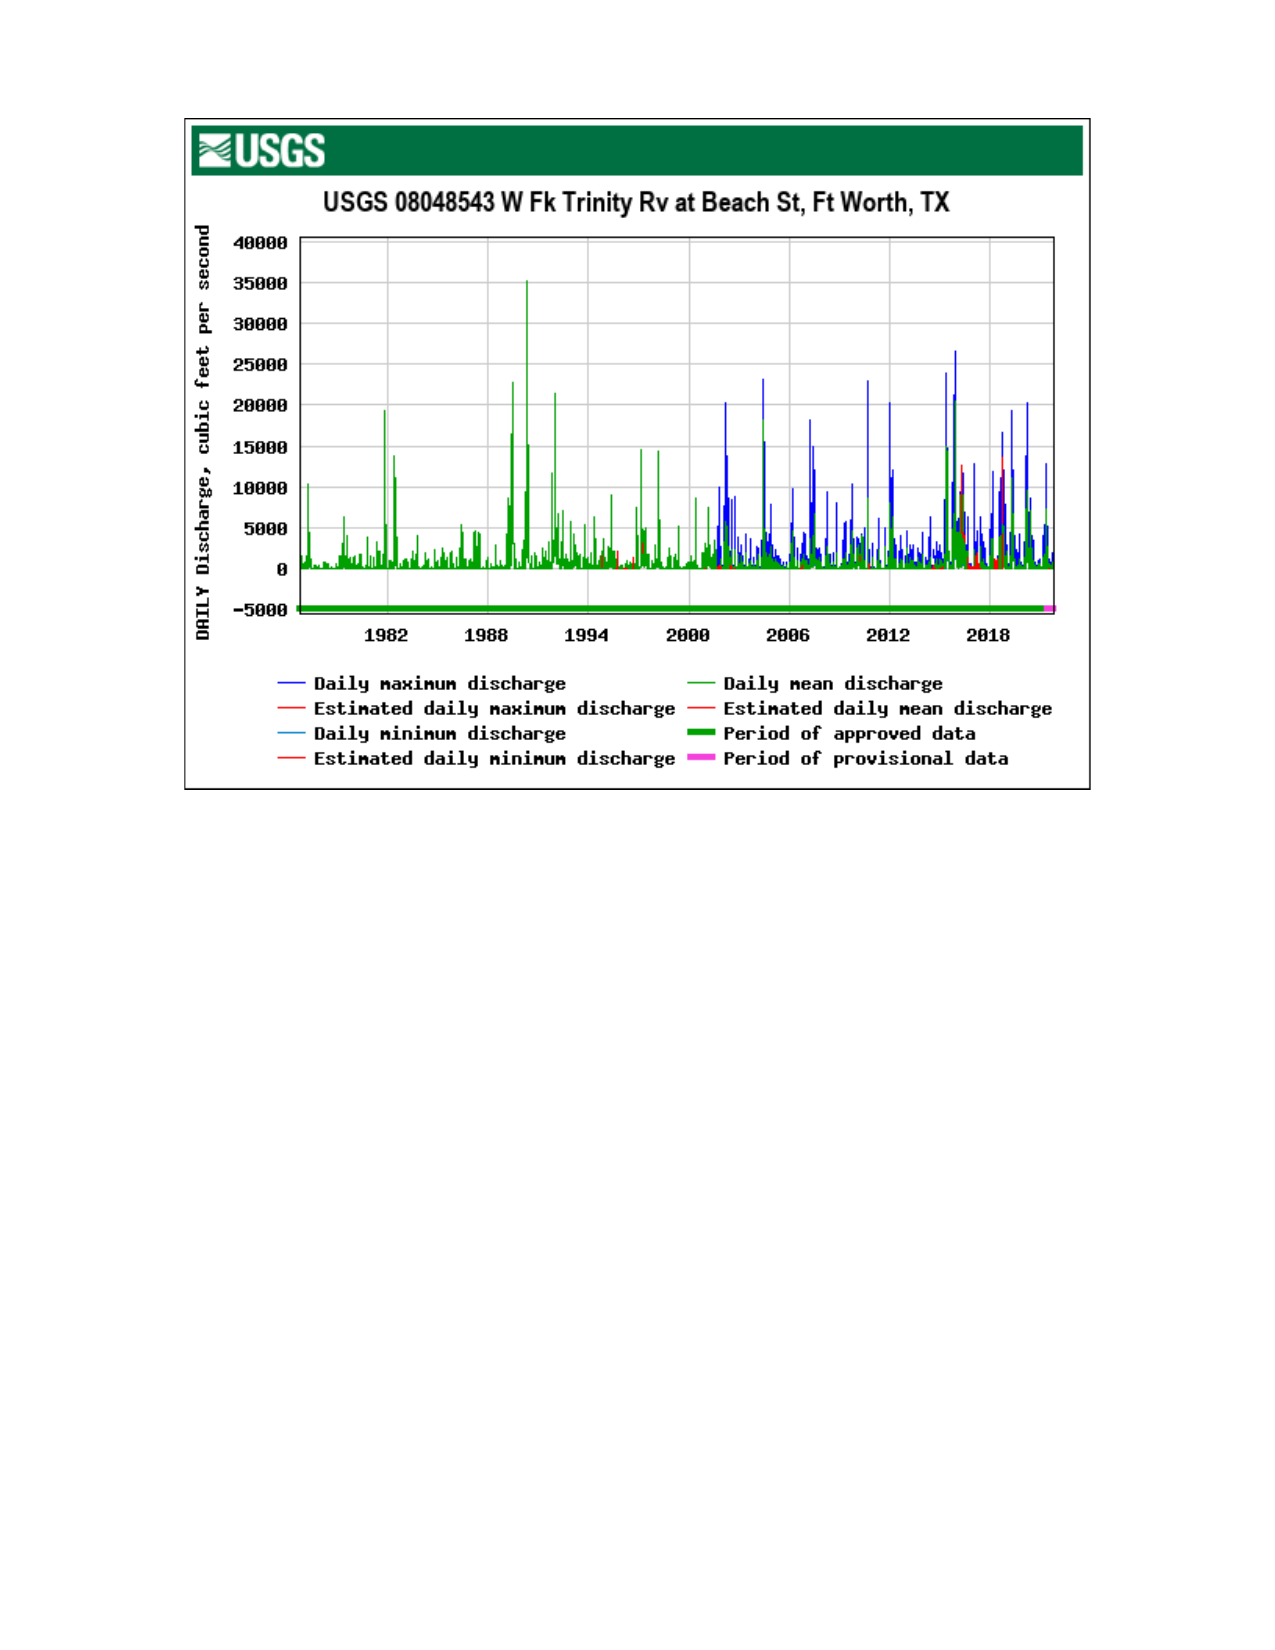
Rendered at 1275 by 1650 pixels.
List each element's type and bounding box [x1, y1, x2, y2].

picture [184, 118, 1091, 790]
